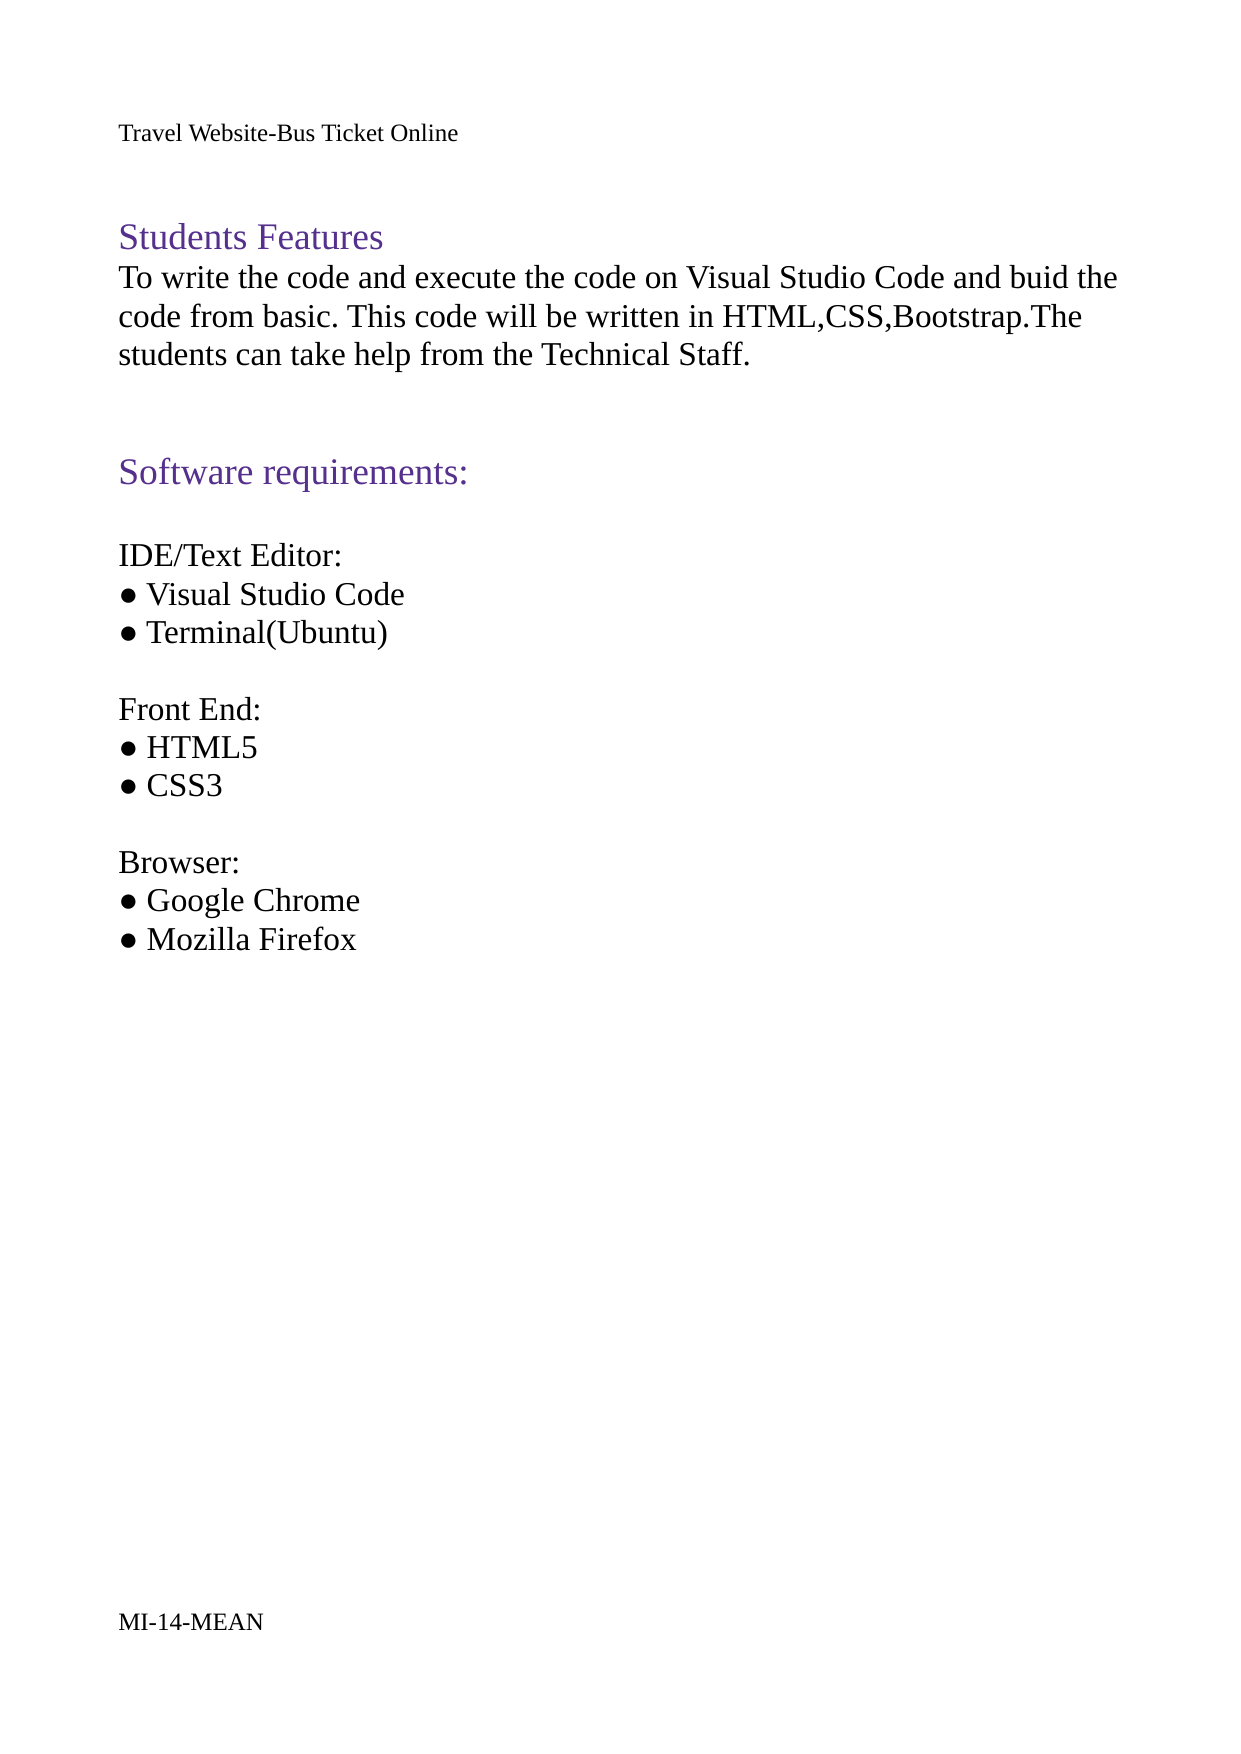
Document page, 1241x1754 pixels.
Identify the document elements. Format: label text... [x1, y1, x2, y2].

text ● Mozilla Firefox [118, 919, 1122, 957]
text ● Google Chrome [118, 881, 1122, 919]
text ● CSS3 [118, 766, 1122, 804]
text Front End: [118, 689, 1122, 727]
text To write the code and execute the code on Visual Studio Code and buid the code from basic. This code will be written in HTML,CSS,Bootstrap.The students can take help from the Technical Staff. [118, 258, 1122, 373]
text Students Features [118, 215, 1122, 258]
text Browser: [118, 842, 1122, 881]
text IDE/Text Editor: [118, 536, 1122, 574]
text ● HTML5 [118, 727, 1122, 766]
text ● Visual Studio Code [118, 574, 1122, 612]
text Software requirements: [118, 449, 1122, 493]
text ● Terminal(Ubuntu) [118, 612, 1122, 651]
